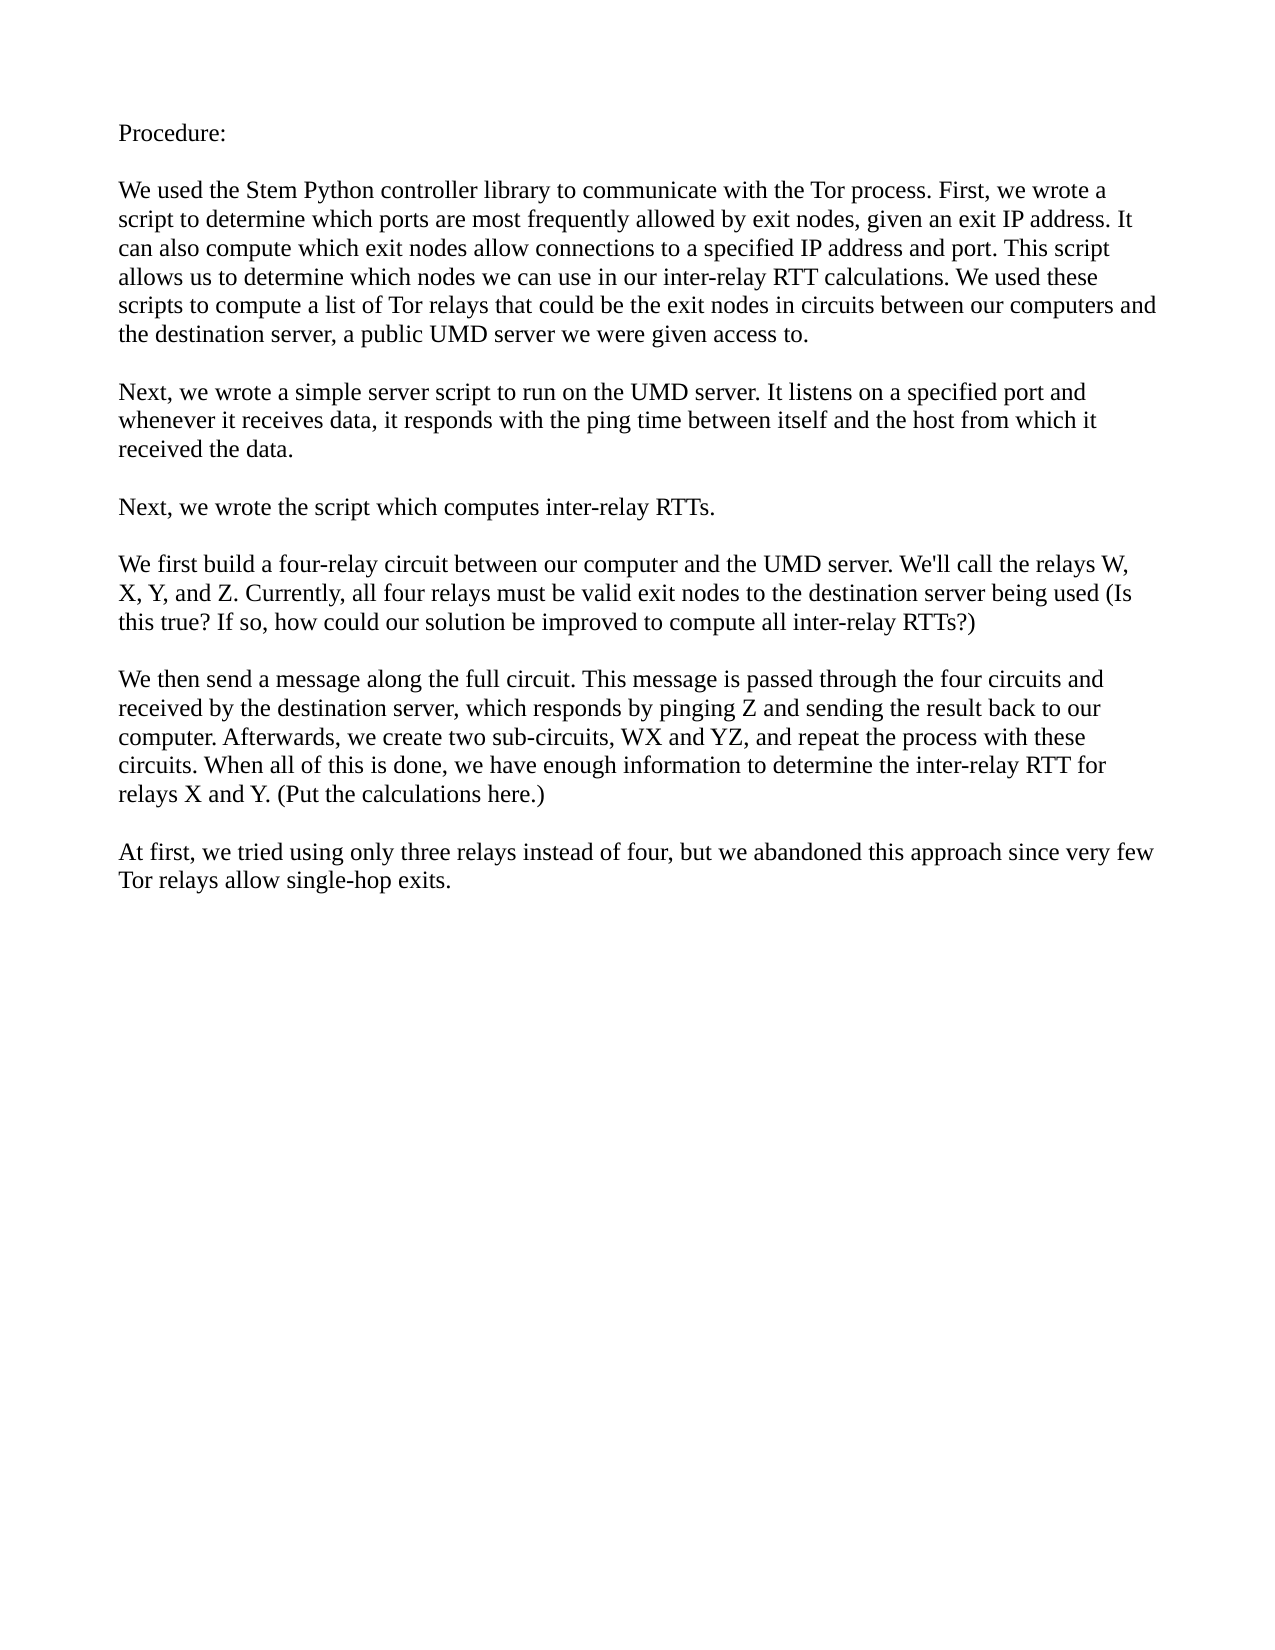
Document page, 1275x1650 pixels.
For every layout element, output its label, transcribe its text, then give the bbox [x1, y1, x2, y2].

text At first, we tried using only three relays instead of four, but we abandoned this approach since very few Tor relays allow single-hop exits. [118, 837, 1157, 894]
text We used the Stem Python controller library to communicate with the Tor process. First, we wrote a script to determine which ports are most frequently allowed by exit nodes, given an exit IP address. It can also compute which exit nodes allow connections to a specified IP address and port. This script allows us to determine which nodes we can use in our inter-relay RTT calculations. We used these scripts to compute a list of Tor relays that could be the exit nodes in circuits between our computers and the destination server, a public UMD server we were given access to. [118, 176, 1157, 348]
text Next, we wrote a simple server script to run on the UMD server. It listens on a specified port and whenever it receives data, it responds with the ping time between itself and the host from which it received the data. [118, 377, 1157, 463]
text Next, we wrote the script which computes inter-relay RTTs. [118, 492, 1157, 521]
text We then send a message along the full circuit. This message is passed through the four circuits and received by the destination server, which responds by pinging Z and sending the result back to our computer. Afterwards, we create two sub-circuits, WX and YZ, and repeat the process with these circuits. When all of this is done, we have enough information to determine the inter-relay RTT for relays X and Y. (Put the calculations here.) [118, 664, 1157, 808]
text Procedure: [118, 118, 1157, 147]
text We first build a four-relay circuit between our computer and the UMD server. We'll call the relays W, X, Y, and Z. Currently, all four relays must be valid exit nodes to the destination server being used (Is this true? If so, how could our solution be improved to compute all inter-relay RTTs?) [118, 549, 1157, 636]
